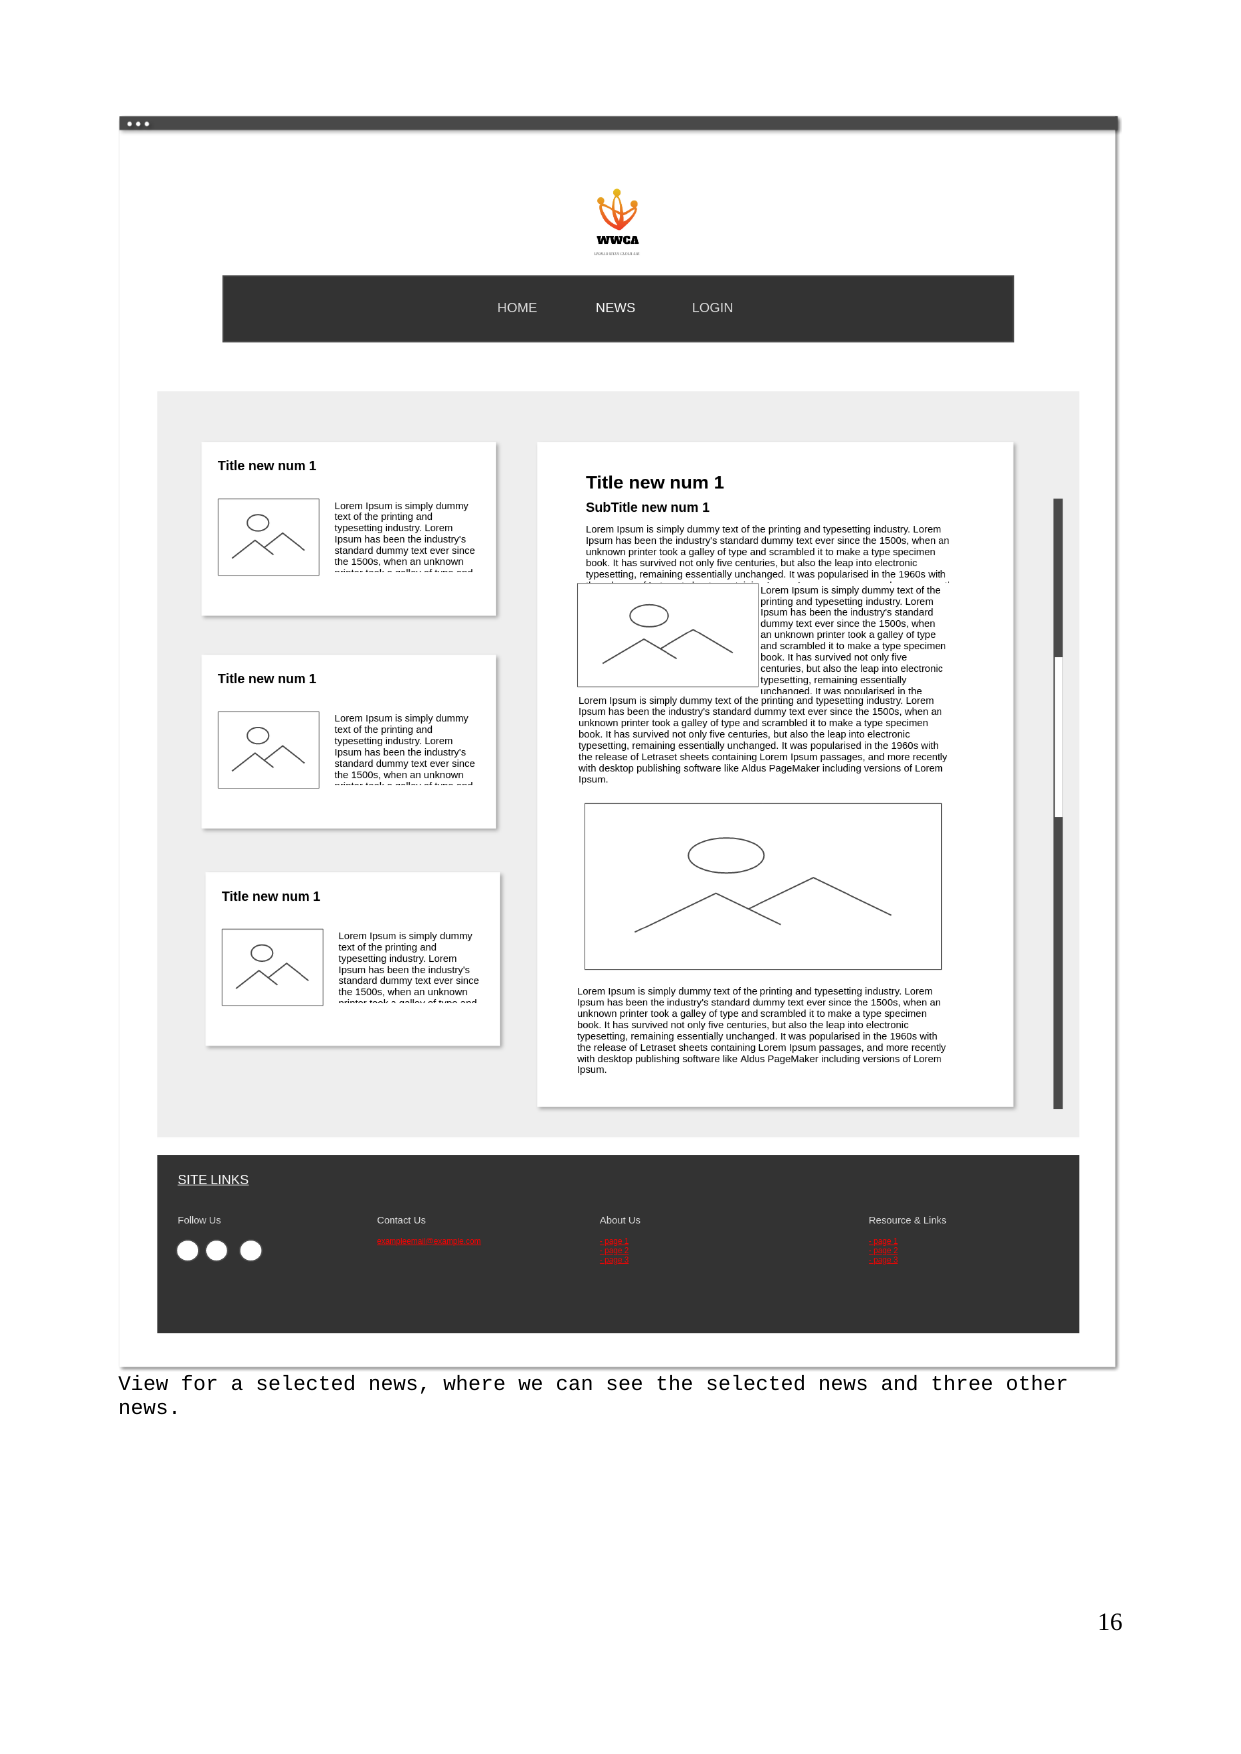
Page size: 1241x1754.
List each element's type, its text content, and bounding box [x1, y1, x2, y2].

picture [118, 114, 1123, 1373]
text View for a selected news, where we can see the selected news and three other news. [118, 1373, 1122, 1420]
